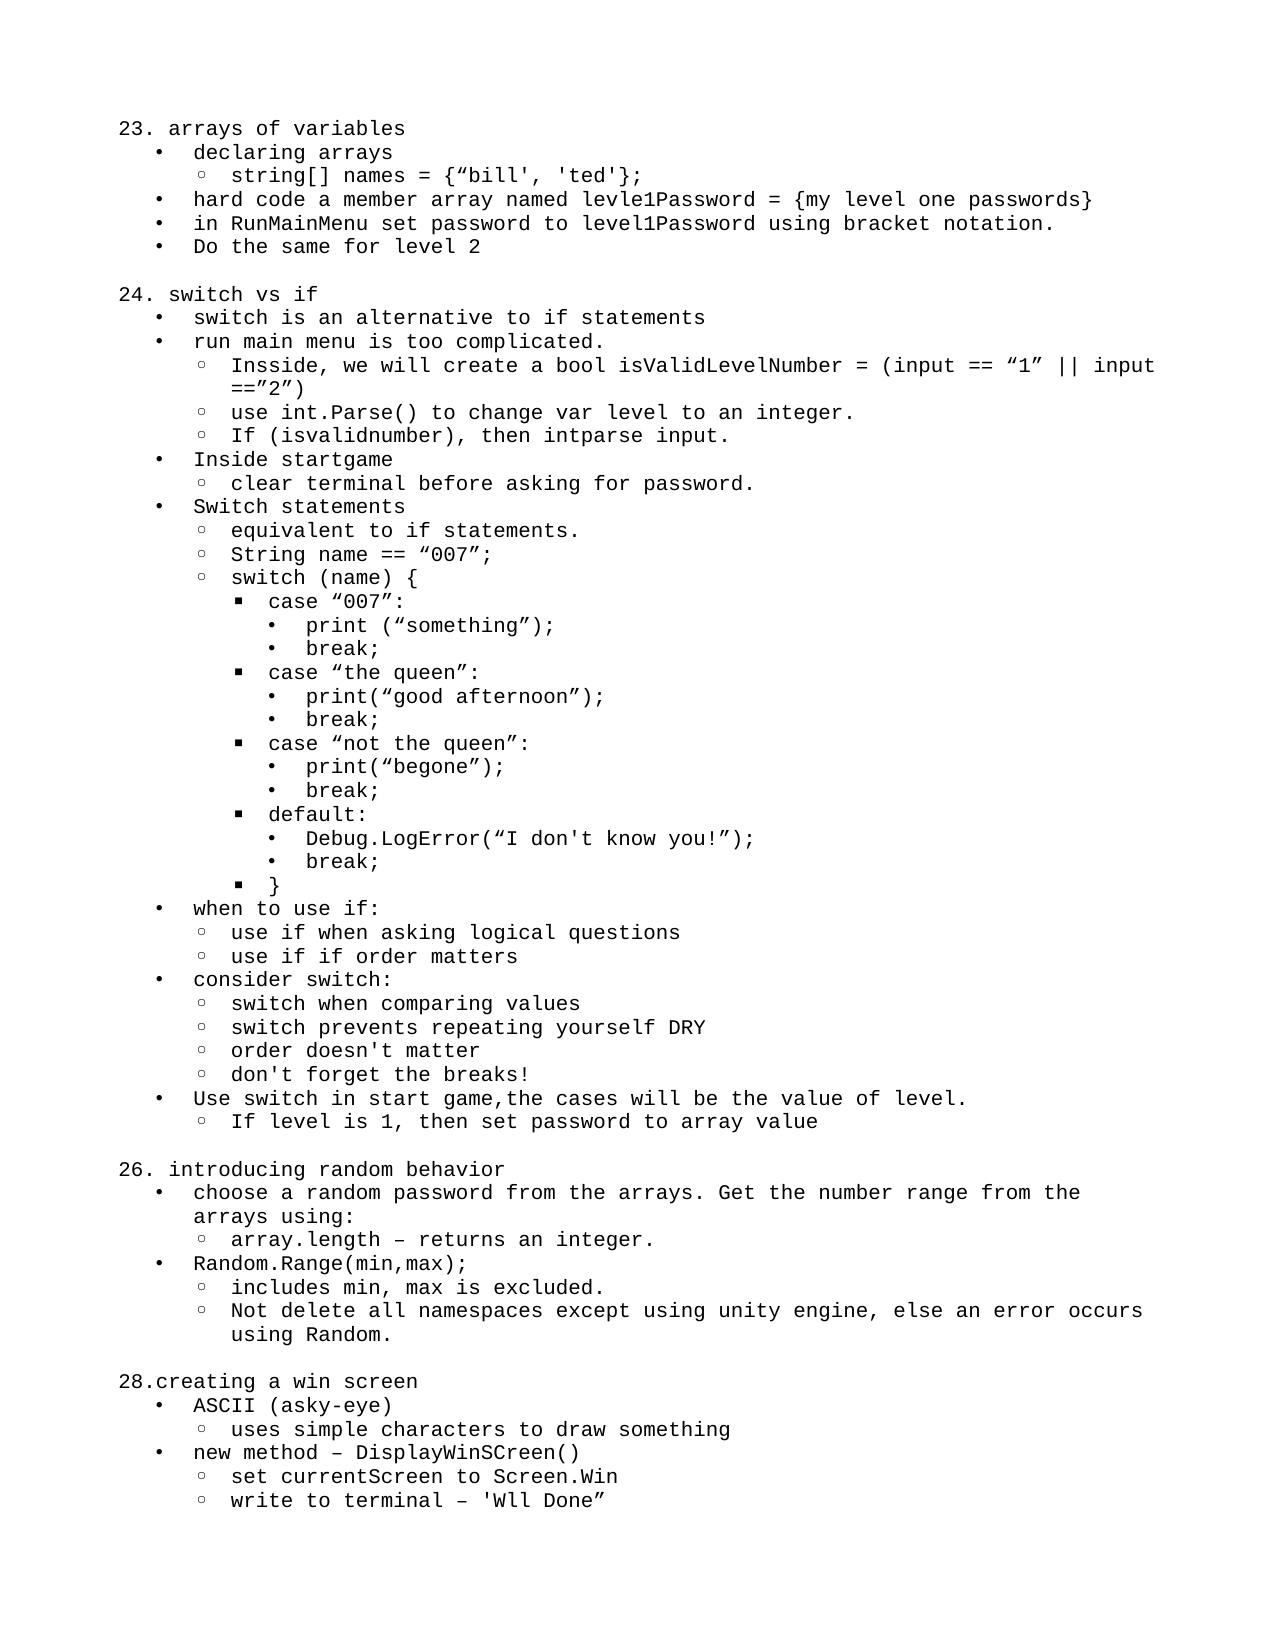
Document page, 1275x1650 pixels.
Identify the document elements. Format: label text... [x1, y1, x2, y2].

list Do the same for level 2 [156, 236, 1157, 260]
list Not delete all namespaces except using unity engine, else an error occurs using Random. [193, 1300, 1157, 1348]
text 23. arrays of variables [118, 118, 1157, 142]
list array.length – returns an integer. [193, 1229, 1157, 1253]
list break; [268, 851, 1157, 875]
list when to use if: [156, 898, 1157, 922]
list switch when comparing values [193, 993, 1157, 1017]
list string[] names = {“bill', 'ted'}; [193, 165, 1157, 189]
list write to terminal – 'Wll Done” [193, 1489, 1157, 1513]
list set currentScreen to Screen.Win [193, 1466, 1157, 1489]
list switch (name) { [193, 567, 1157, 591]
text 28.creating a win screen [118, 1371, 1157, 1395]
list switch is an alternative to if statements [156, 307, 1157, 331]
list clear terminal before asking for password. [193, 473, 1157, 496]
list Use switch in start game,the cases will be the value of level. [156, 1088, 1157, 1111]
list Switch statements [156, 496, 1157, 520]
list } [231, 875, 1157, 898]
list print (“something”); [268, 615, 1157, 638]
list includes min, max is excluded. [193, 1277, 1157, 1300]
list Insside, we will create a bool isValidLevelNumber = (input == “1” || input ==”2”) [193, 354, 1157, 402]
list If (isvalidnumber), then intparse input. [193, 426, 1157, 449]
list Inside startgame [156, 449, 1157, 473]
list don't forget the breaks! [193, 1064, 1157, 1088]
list break; [268, 638, 1157, 662]
list print(“begone”); [268, 757, 1157, 780]
list use if when asking logical questions [193, 922, 1157, 946]
list case “007”: [231, 591, 1157, 615]
list new method – DisplayWinSCreen() [156, 1442, 1157, 1466]
list Debug.LogError(“I don't know you!”); [268, 827, 1157, 851]
list run main menu is too complicated. [156, 331, 1157, 354]
list consider switch: [156, 969, 1157, 993]
list declaring arrays [156, 142, 1157, 165]
list break; [268, 780, 1157, 804]
list print(“good afternoon”); [268, 686, 1157, 709]
list case “the queen”: [231, 662, 1157, 686]
text 26. introducing random behavior [118, 1158, 1157, 1182]
list choose a random password from the arrays. Get the number range from the arrays using: [156, 1182, 1157, 1229]
list String name == “007”; [193, 544, 1157, 567]
list case “not the queen”: [231, 733, 1157, 757]
list use if if order matters [193, 946, 1157, 969]
list switch prevents repeating yourself DRY [193, 1017, 1157, 1040]
list If level is 1, then set password to array value [193, 1111, 1157, 1135]
list Random.Range(min,max); [156, 1253, 1157, 1277]
list use int.Parse() to change var level to an integer. [193, 402, 1157, 426]
text 24. switch vs if [118, 284, 1157, 307]
list uses simple characters to draw something [193, 1419, 1157, 1442]
list equivalent to if statements. [193, 520, 1157, 544]
list hard code a member array named levle1Password = {my level one passwords} [156, 189, 1157, 213]
list order doesn't matter [193, 1040, 1157, 1064]
list default: [231, 804, 1157, 827]
list ASCII (asky-eye) [156, 1395, 1157, 1419]
list break; [268, 709, 1157, 733]
list in RunMainMenu set password to level1Password using bracket notation. [156, 213, 1157, 236]
